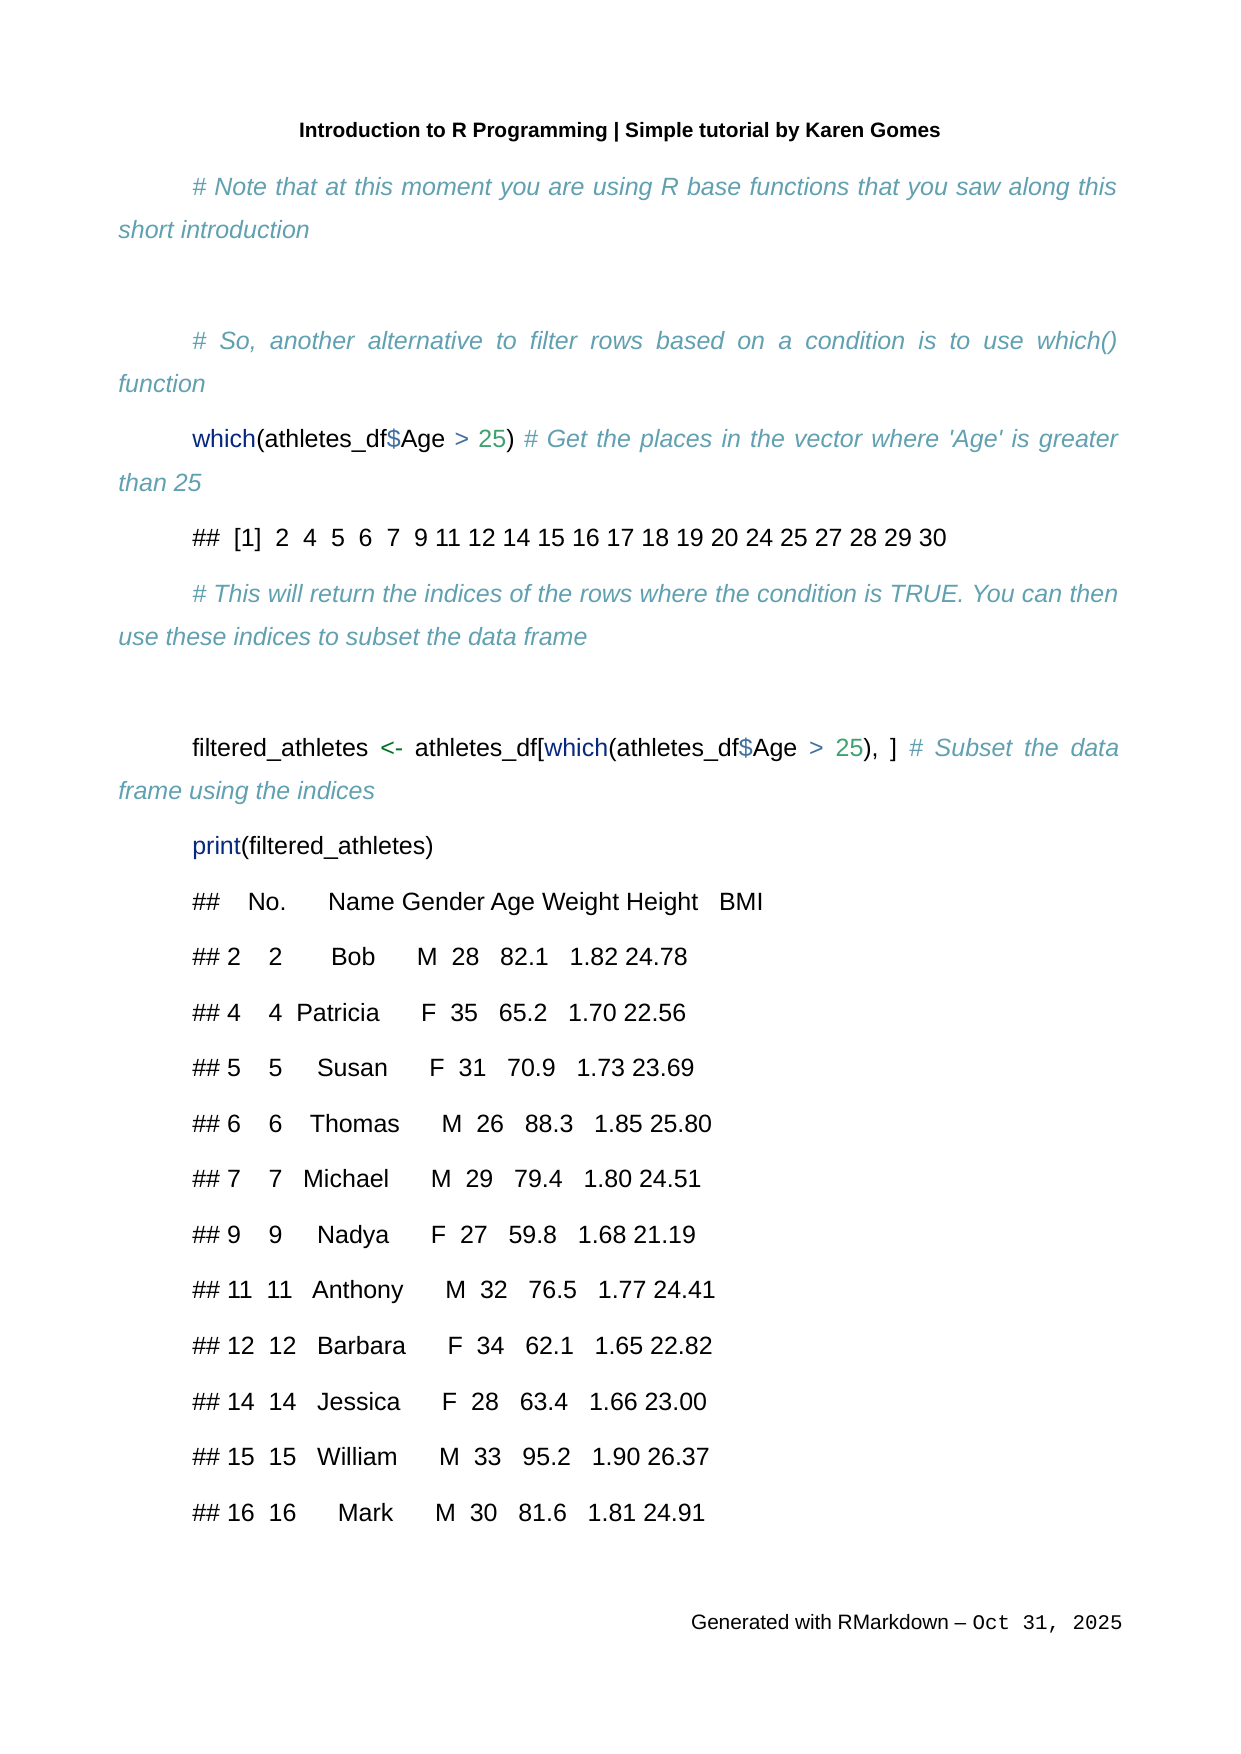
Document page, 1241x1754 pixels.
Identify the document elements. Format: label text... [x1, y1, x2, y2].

text ## 4 4 Patricia F 35 65.2 1.70 22.56 [118, 998, 1122, 1027]
text ## 14 14 Jessica F 28 63.4 1.66 23.00 [118, 1387, 1122, 1415]
text ## [1] 2 4 5 6 7 9 11 12 14 15 16 17 18 19 20 24 25 27 28 29 30 [118, 523, 1122, 552]
text ## No. Name Gender Age Weight Height BMI [118, 887, 1122, 916]
text print(filtered_athletes) [118, 831, 1122, 860]
text ## 7 7 Michael M 29 79.4 1.80 24.51 [118, 1164, 1122, 1193]
text ## 16 16 Mark M 30 81.6 1.81 24.91 [118, 1498, 1122, 1526]
text ## 2 2 Bob M 28 82.1 1.82 24.78 [118, 942, 1122, 971]
text ## 9 9 Nadya F 27 59.8 1.68 21.19 [118, 1220, 1122, 1249]
text filtered_athletes <- athletes_df[which(athletes_df$Age > 25), ] # Subset the data frame using the indices [118, 733, 1122, 804]
text # So, another alternative to filter rows based on a condition is to use which() function [118, 326, 1122, 398]
text ## 12 12 Barbara F 34 62.1 1.65 22.82 [118, 1331, 1122, 1360]
text # This will return the indices of the rows where the condition is TRUE. You can then use these indices to subset the data frame [118, 578, 1122, 650]
text which(athletes_df$Age > 25) # Get the places in the vector where 'Age' is greater than 25 [118, 424, 1122, 496]
text # Note that at this moment you are using R base functions that you saw along this short introduction [118, 172, 1122, 243]
text ## 11 11 Anthony M 32 76.5 1.77 24.41 [118, 1276, 1122, 1304]
text ## 15 15 William M 33 95.2 1.90 26.37 [118, 1442, 1122, 1471]
text ## 6 6 Thomas M 26 88.3 1.85 25.80 [118, 1109, 1122, 1138]
text ## 5 5 Susan F 31 70.9 1.73 23.69 [118, 1053, 1122, 1082]
